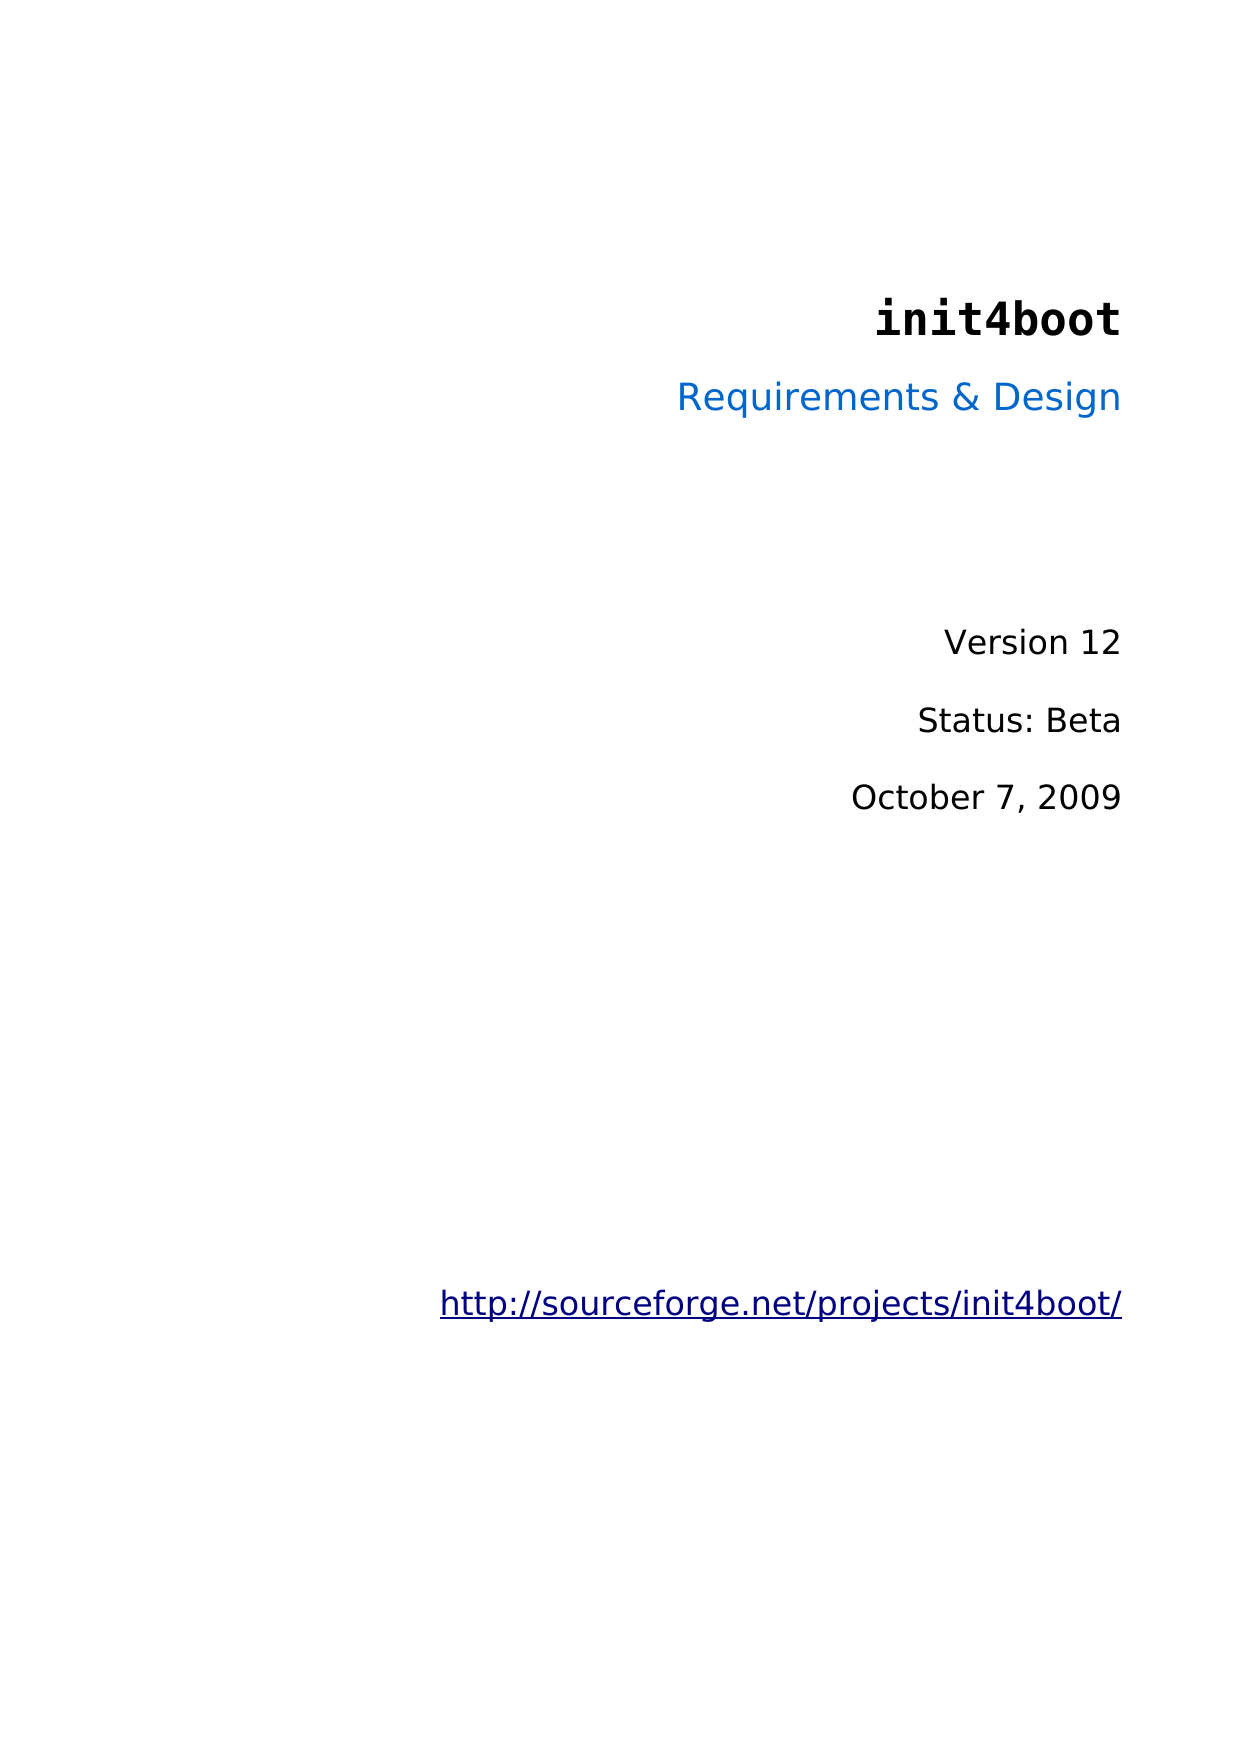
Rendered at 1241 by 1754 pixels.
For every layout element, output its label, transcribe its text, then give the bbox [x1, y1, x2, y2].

text Requirements & Design [118, 376, 1122, 419]
text init4boot [118, 293, 1122, 346]
text http://sourceforge.net/projects/init4boot/ [118, 1284, 1122, 1323]
text October 7, 2009 [118, 779, 1122, 818]
text Status: Beta [118, 701, 1122, 740]
text Version 12 [118, 623, 1122, 662]
